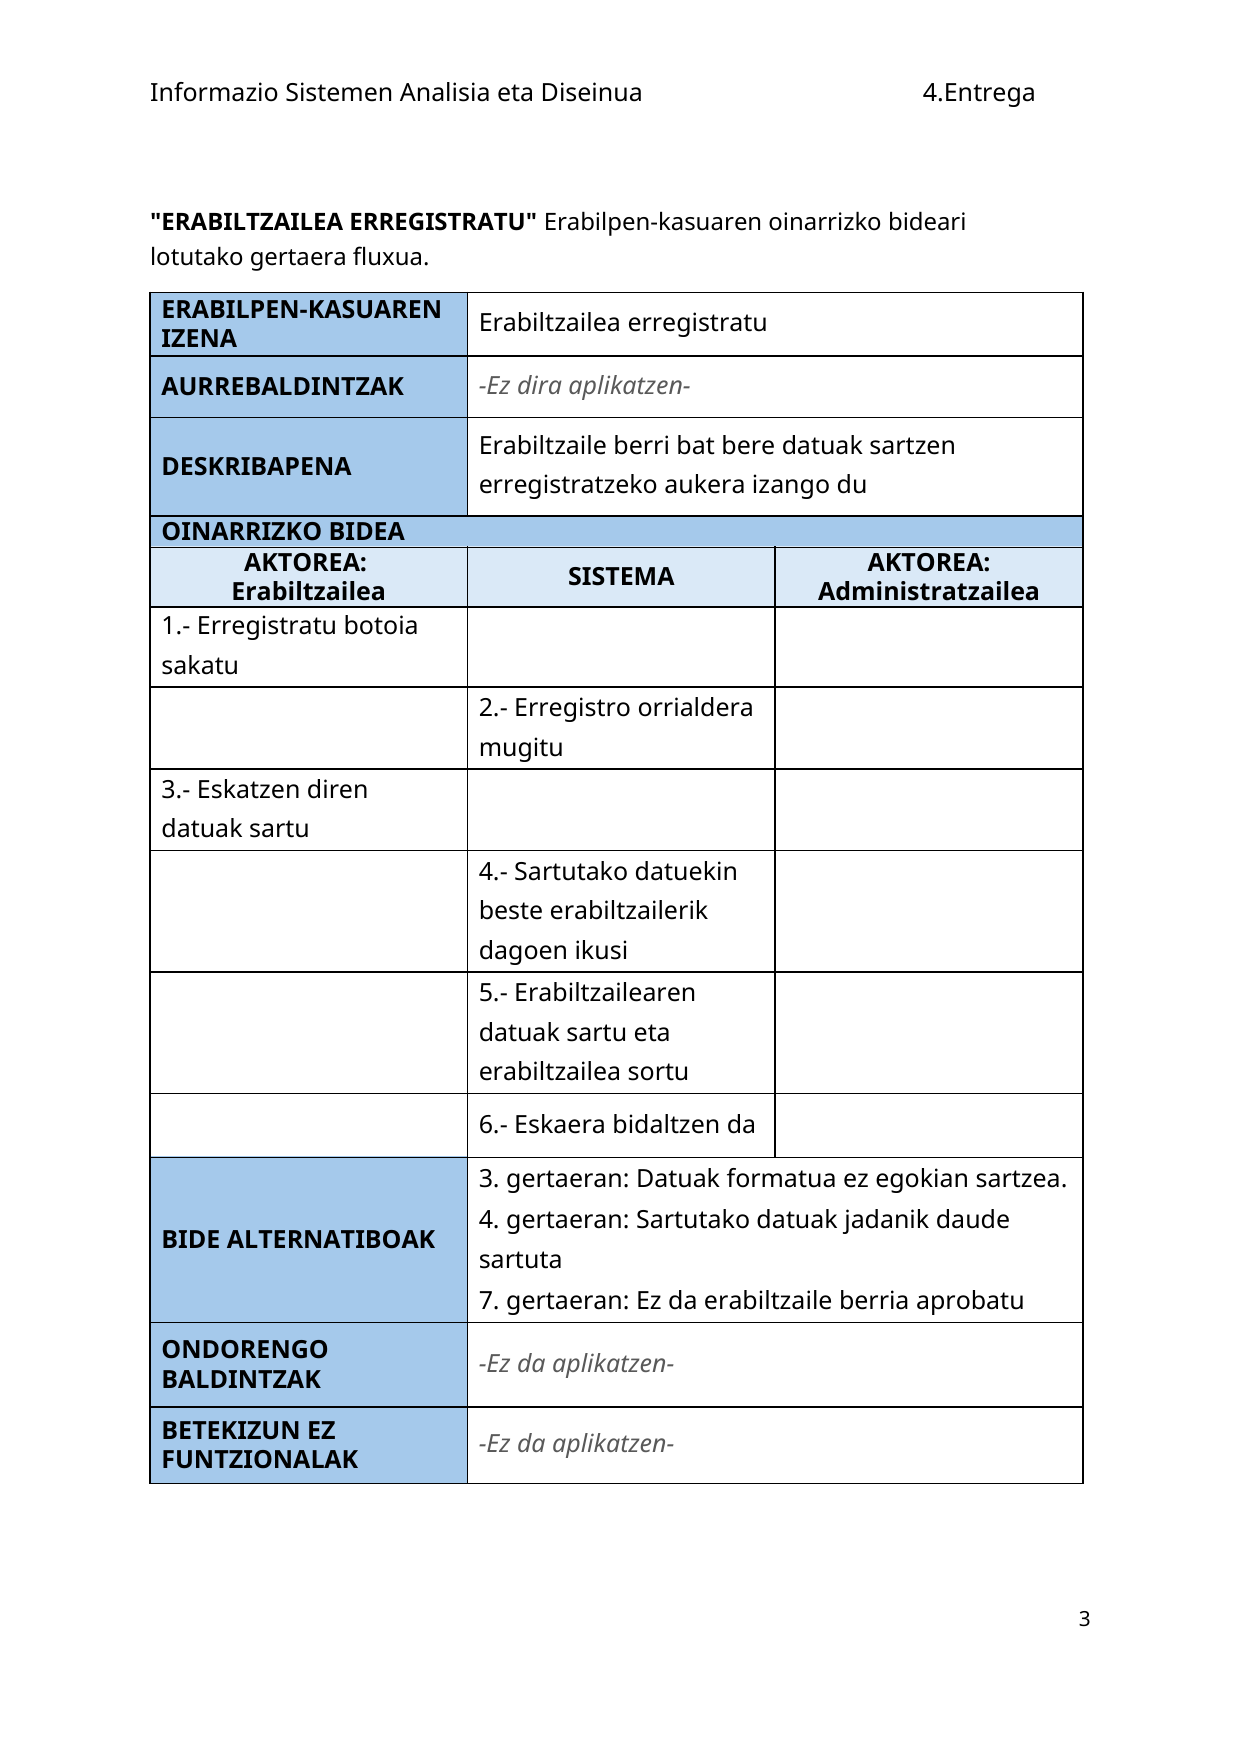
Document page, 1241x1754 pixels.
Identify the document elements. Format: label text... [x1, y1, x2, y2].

table_cell [776, 608, 1082, 686]
table_cell [151, 688, 467, 768]
table_cell 6.- Eskaera bidaltzen da [468, 1094, 774, 1156]
table_cell 4.- Sartutako datuekin beste erabiltzailerik dagoen ikusi [468, 851, 774, 971]
table_cell AURREBALDINTZAK [151, 357, 467, 417]
table_cell 2.- Erregistro orrialdera mugitu [468, 688, 774, 768]
table_cell -Ez dira aplikatzen- [468, 357, 1082, 417]
table_header ERABILPEN-KASUAREN IZENA [151, 293, 467, 355]
table_cell ONDORENGO BALDINTZAK [151, 1323, 467, 1406]
table_cell [776, 973, 1082, 1092]
table_cell DESKRIBAPENA [151, 418, 467, 515]
table_cell 1.- Erregistratu botoia sakatu [151, 608, 467, 686]
table_cell [776, 1094, 1082, 1156]
table_cell BETEKIZUN EZ FUNTZIONALAK [151, 1408, 467, 1483]
table_cell [151, 1094, 467, 1156]
table_cell [468, 608, 774, 686]
table_cell Erabiltzaile berri bat bere datuak sartzen erregistratzeko aukera izango du [468, 418, 1082, 515]
table_cell 3. gertaeran: Datuak formatua ez egokian sartzea. 4. gertaeran: Sartutako datuak jadanik daude sartuta 7. gertaeran: Ez da erabiltzaile berria aprobatu [468, 1158, 1082, 1322]
table_cell SISTEMA [468, 548, 774, 606]
table_cell OINARRIZKO BIDEA [151, 517, 1082, 546]
table_cell AKTOREA: Administratzailea [776, 548, 1082, 606]
table_cell [468, 770, 774, 850]
table_cell AKTOREA: Erabiltzailea [151, 548, 467, 606]
table_cell [776, 770, 1082, 850]
table_cell BIDE ALTERNATIBOAK [151, 1158, 467, 1322]
table_cell 5.- Erabiltzailearen datuak sartu eta erabiltzailea sortu [468, 973, 774, 1092]
table_cell -Ez da aplikatzen- [468, 1408, 1082, 1483]
table_cell [151, 851, 467, 971]
text "ERABILTZAILEA ERREGISTRATU" Erabilpen-kasuaren oinarrizko bideari lotutako gertaera fluxua. [150, 204, 977, 272]
table_cell 3.- Eskatzen diren datuak sartu [151, 770, 467, 850]
table_cell [151, 973, 467, 1092]
table_cell -Ez da aplikatzen- [468, 1323, 1082, 1406]
table_cell [776, 851, 1082, 971]
table_cell [776, 688, 1082, 768]
table_header Erabiltzailea erregistratu [468, 293, 1082, 355]
